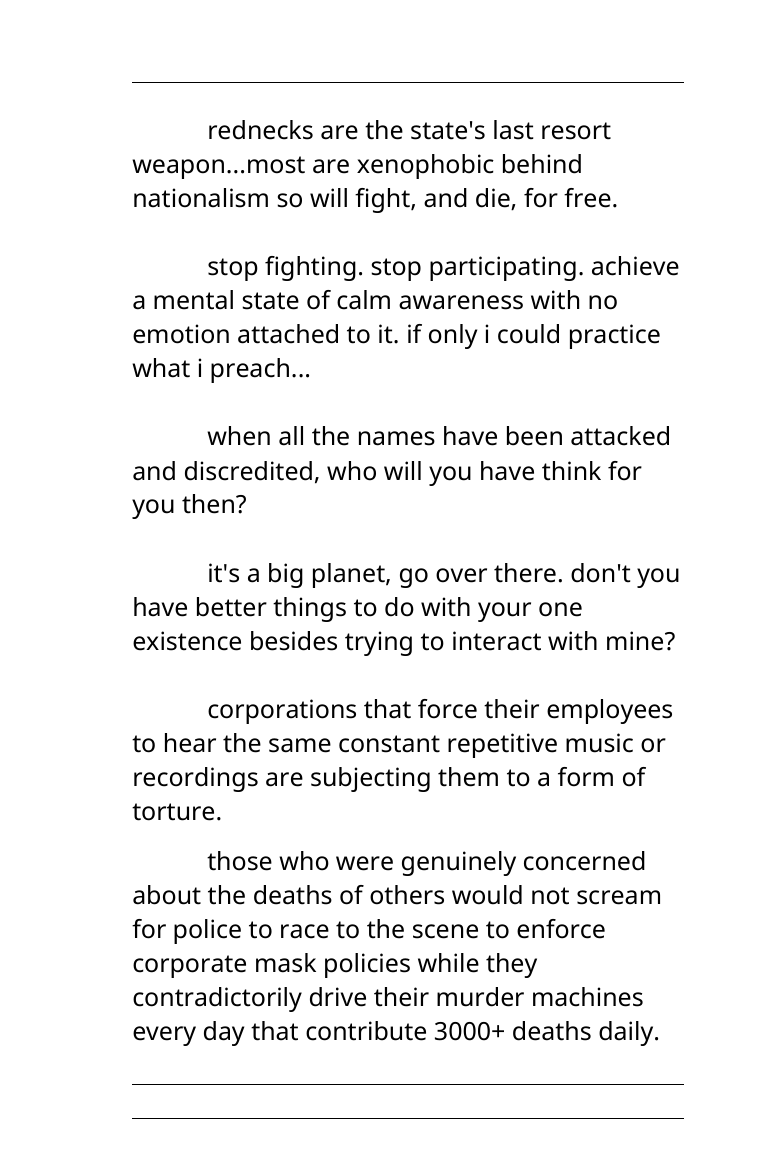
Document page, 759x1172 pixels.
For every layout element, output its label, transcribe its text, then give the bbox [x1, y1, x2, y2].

text rednecks are the state's last resort weapon...most are xenophobic behind nationalism so will fight, and die, for free. [132, 112, 684, 215]
text those who were genuinely concerned about the deaths of others would not scream for police to race to the scene to enforce corporate mask policies while they contradictorily drive their murder machines every day that contribute 3000+ deaths daily. [132, 843, 684, 1048]
text it's a big planet, go over there. don't you have better things to do with your one existence besides trying to interact with mine? [132, 555, 684, 657]
text stop fighting. stop participating. achieve a mental state of calm awareness with no emotion attached to it. if only i could practice what i preach... [132, 249, 684, 385]
text when all the names have been attacked and discredited, who will you have think for you then? [132, 419, 684, 521]
text corporations that force their employees to hear the same constant repetitive music or recordings are subjecting them to a form of torture. [132, 692, 684, 828]
